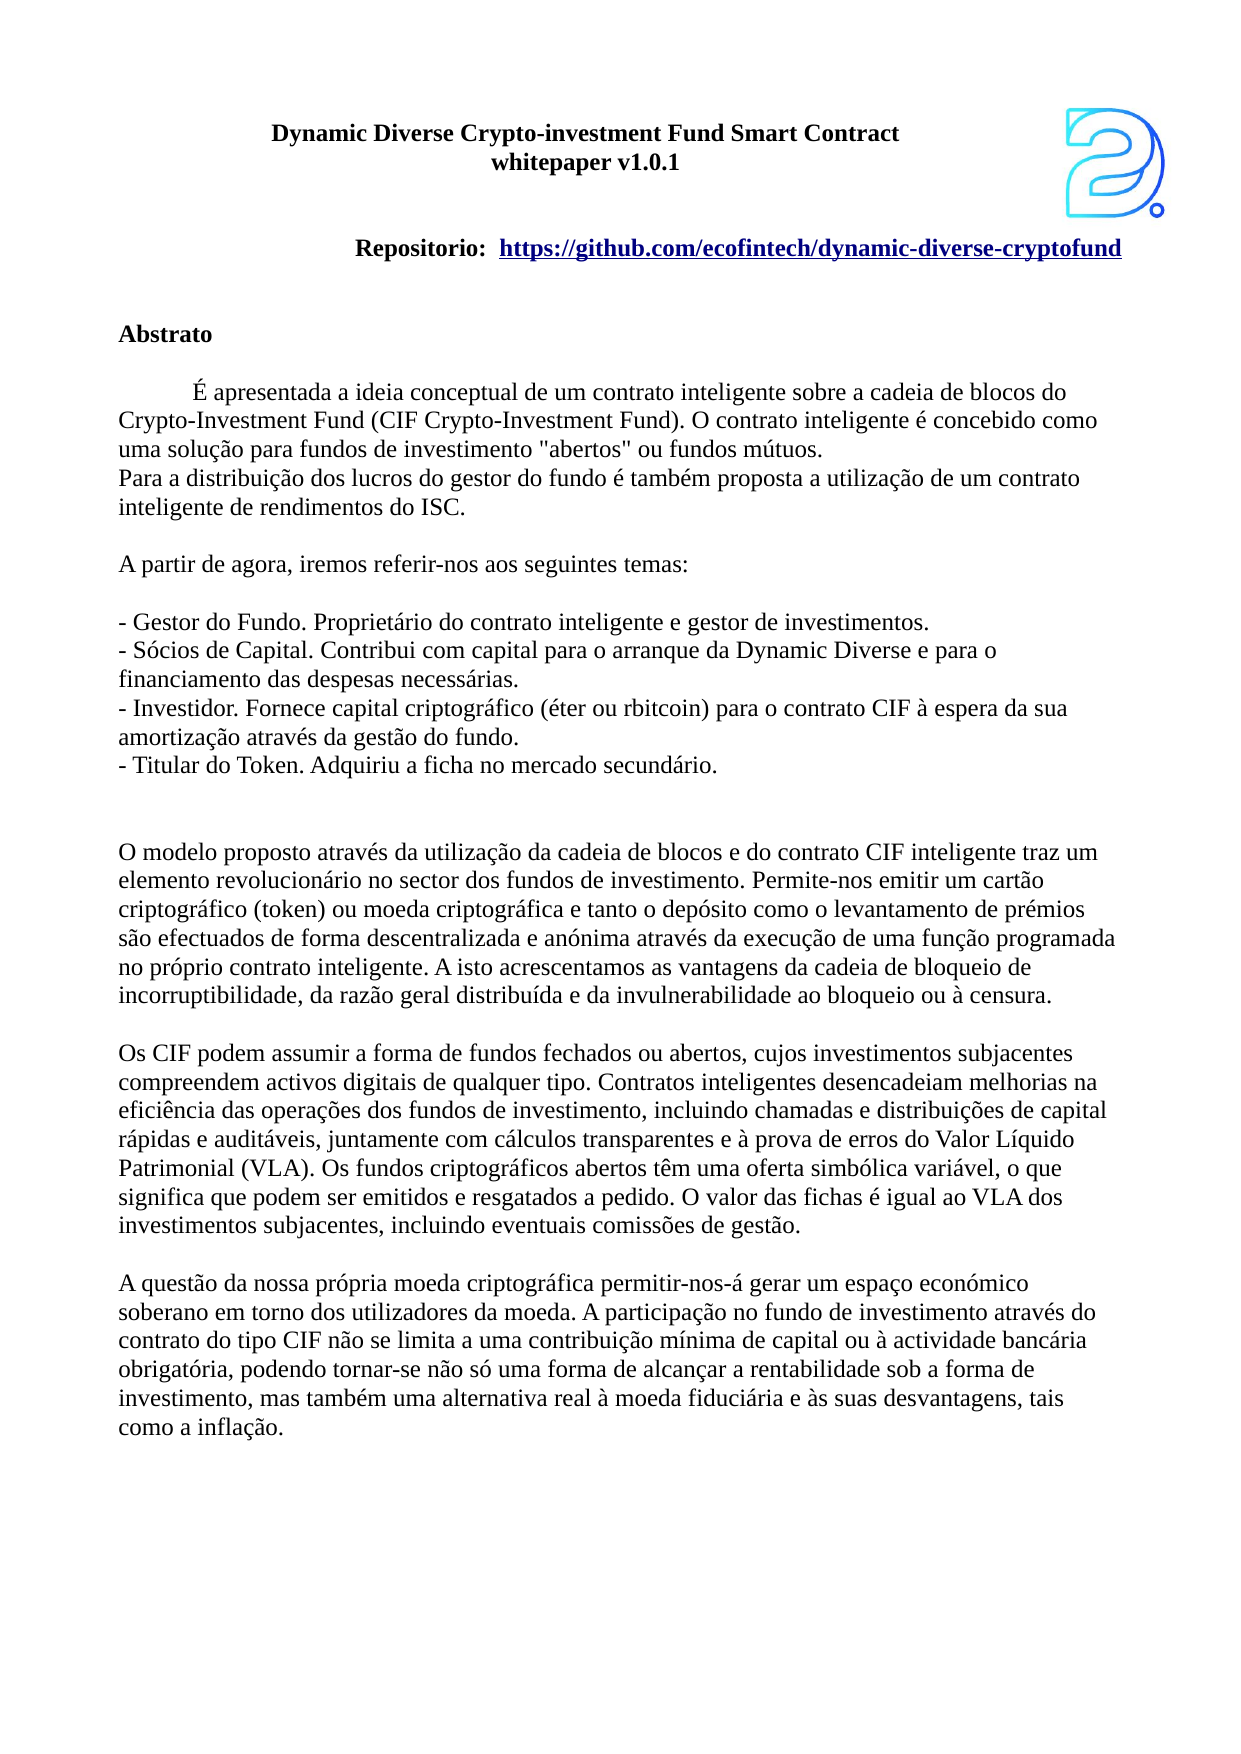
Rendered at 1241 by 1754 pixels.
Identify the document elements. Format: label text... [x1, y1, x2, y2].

text - Titular do Token. Adquiriu a ficha no mercado secundário. [118, 751, 1122, 779]
picture [1052, 98, 1183, 231]
text - Investidor. Fornece capital criptográfico (éter ou rbitcoin) para o contrato CIF à espera da sua amortização através da gestão do fundo. [118, 693, 1122, 751]
text A partir de agora, iremos referir-nos aos seguintes temas: [118, 549, 1122, 578]
text Os CIF podem assumir a forma de fundos fechados ou abertos, cujos investimentos subjacentes compreendem activos digitais de qualquer tipo. Contratos inteligentes desencadeiam melhorias na eficiência das operações dos fundos de investimento, incluindo chamadas e distribuições de capital rápidas e auditáveis, juntamente com cálculos transparentes e à prova de erros do Valor Líquido Patrimonial (VLA). Os fundos criptográficos abertos têm uma oferta simbólica variável, o que significa que podem ser emitidos e resgatados a pedido. O valor das fichas é igual ao VLA dos investimentos subjacentes, incluindo eventuais comissões de gestão. [118, 1038, 1122, 1239]
text Abstrato [118, 319, 1122, 348]
text Para a distribuição dos lucros do gestor do fundo é também proposta a utilização de um contrato inteligente de rendimentos do ISC. [118, 463, 1122, 521]
text Dynamic Diverse Crypto-investment Fund Smart Contract [118, 118, 1052, 147]
text - Gestor do Fundo. Proprietário do contrato inteligente e gestor de investimentos. [118, 607, 1122, 636]
text whitepaper v1.0.1 [118, 147, 1052, 176]
text O modelo proposto através da utilização da cadeia de blocos e do contrato CIF inteligente traz um elemento revolucionário no sector dos fundos de investimento. Permite-nos emitir um cartão criptográfico (token) ou moeda criptográfica e tanto o depósito como o levantamento de prémios são efectuados de forma descentralizada e anónima através da execução de uma função programada no próprio contrato inteligente. A isto acrescentamos as vantagens da cadeia de bloqueio de incorruptibilidade, da razão geral distribuída e da invulnerabilidade ao bloqueio ou à censura. [118, 837, 1122, 1009]
text A questão da nossa própria moeda criptográfica permitir-nos-á gerar um espaço económico soberano em torno dos utilizadores da moeda. A participação no fundo de investimento através do contrato do tipo CIF não se limita a uma contribuição mínima de capital ou à actividade bancária obrigatória, podendo tornar-se não só uma forma de alcançar a rentabilidade sob a forma de investimento, mas também uma alternativa real à moeda fiduciária e às suas desvantagens, tais como a inflação. [118, 1268, 1122, 1441]
text Repositorio: https://github.com/ecofintech/dynamic-diverse-cryptofund [118, 233, 1122, 262]
text É apresentada a ideia conceptual de um contrato inteligente sobre a cadeia de blocos do Crypto-Investment Fund (CIF Crypto-Investment Fund). O contrato inteligente é concebido como uma solução para fundos de investimento "abertos" ou fundos mútuos. [118, 377, 1122, 463]
text - Sócios de Capital. Contribui com capital para o arranque da Dynamic Diverse e para o financiamento das despesas necessárias. [118, 636, 1122, 693]
